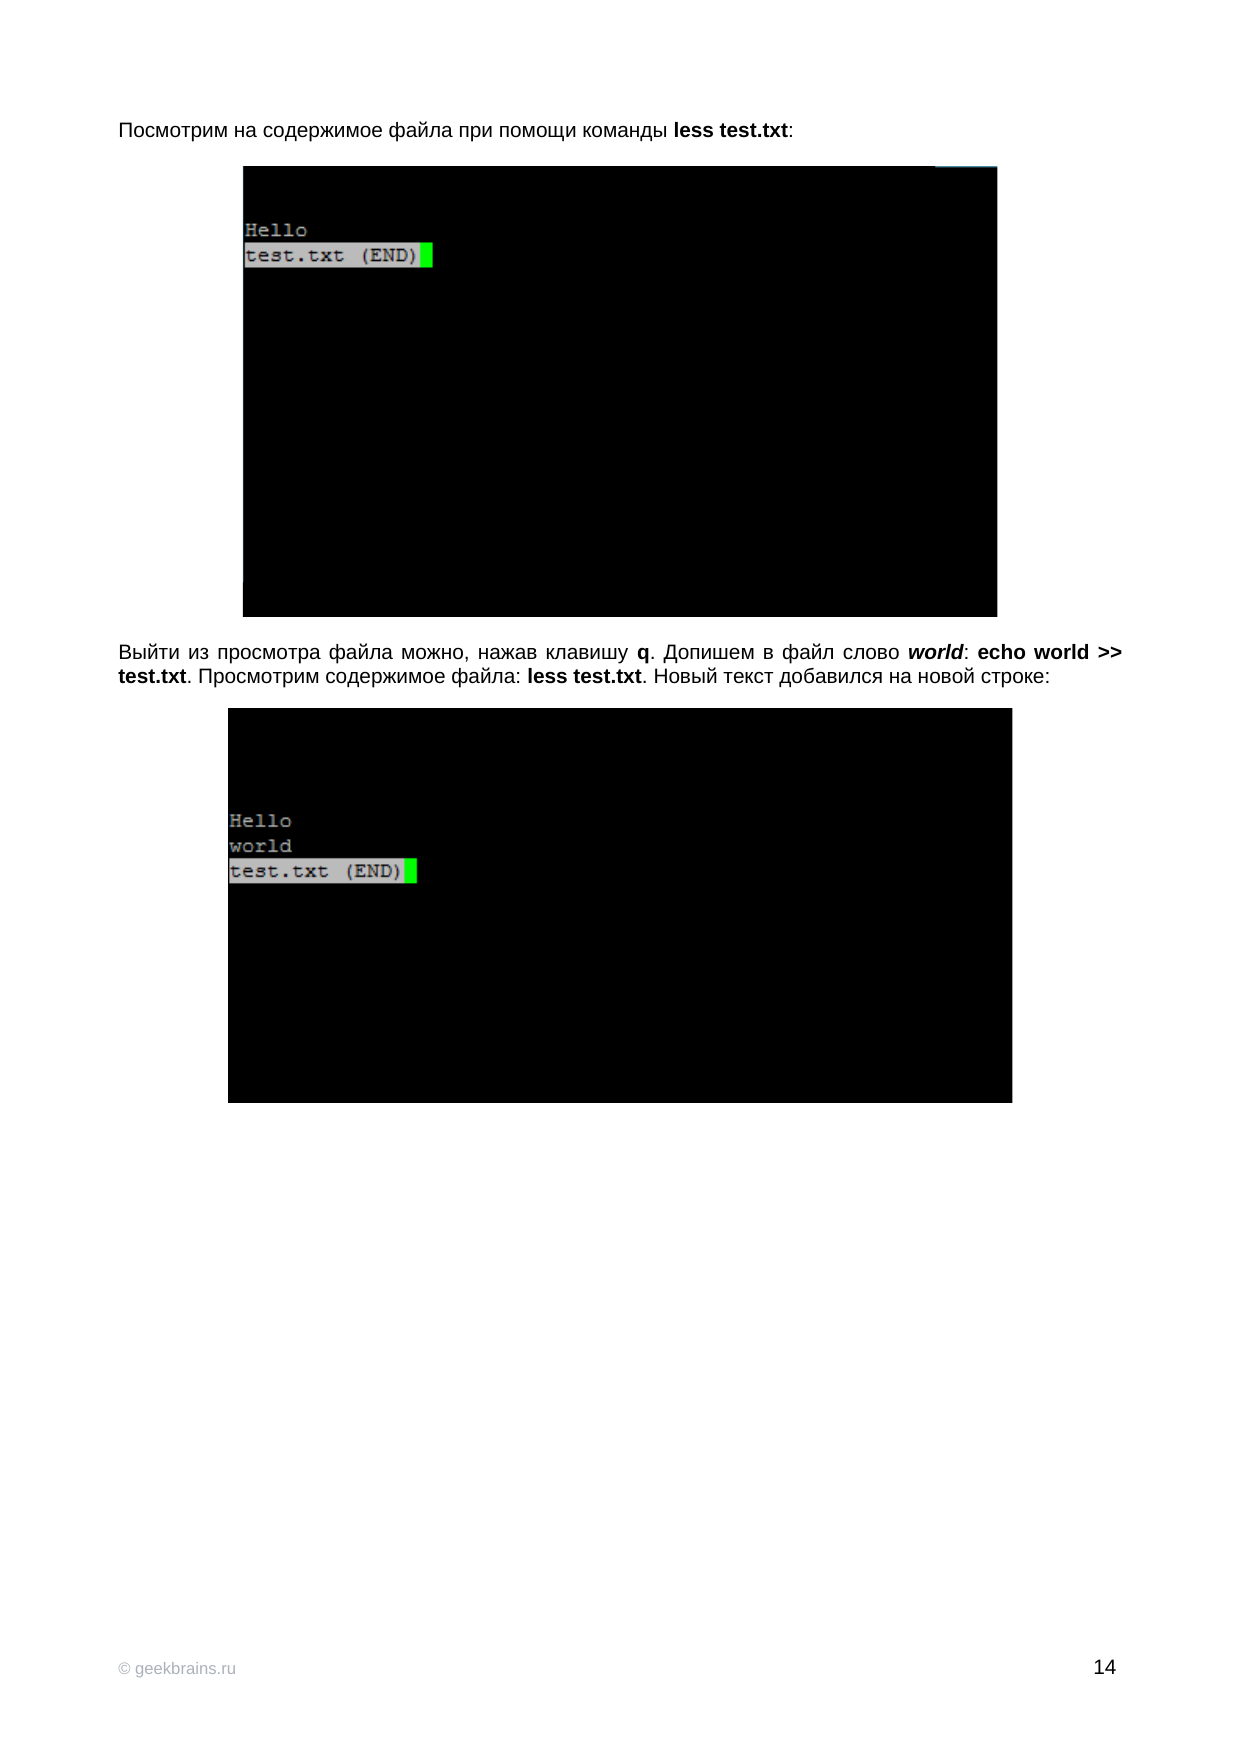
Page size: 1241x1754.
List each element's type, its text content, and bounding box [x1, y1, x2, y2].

picture [228, 708, 1013, 1103]
picture [242, 166, 998, 617]
text Посмотрим на содержимое файла при помощи команды less test.txt: [118, 118, 1122, 142]
text Выйти из просмотра файла можно, нажав клавишу q. Допишем в файл слово world: echo world >> test.txt. Просмотрим содержимое файла: less test.txt. Новый текст добавился на новой строке: [118, 640, 1122, 688]
